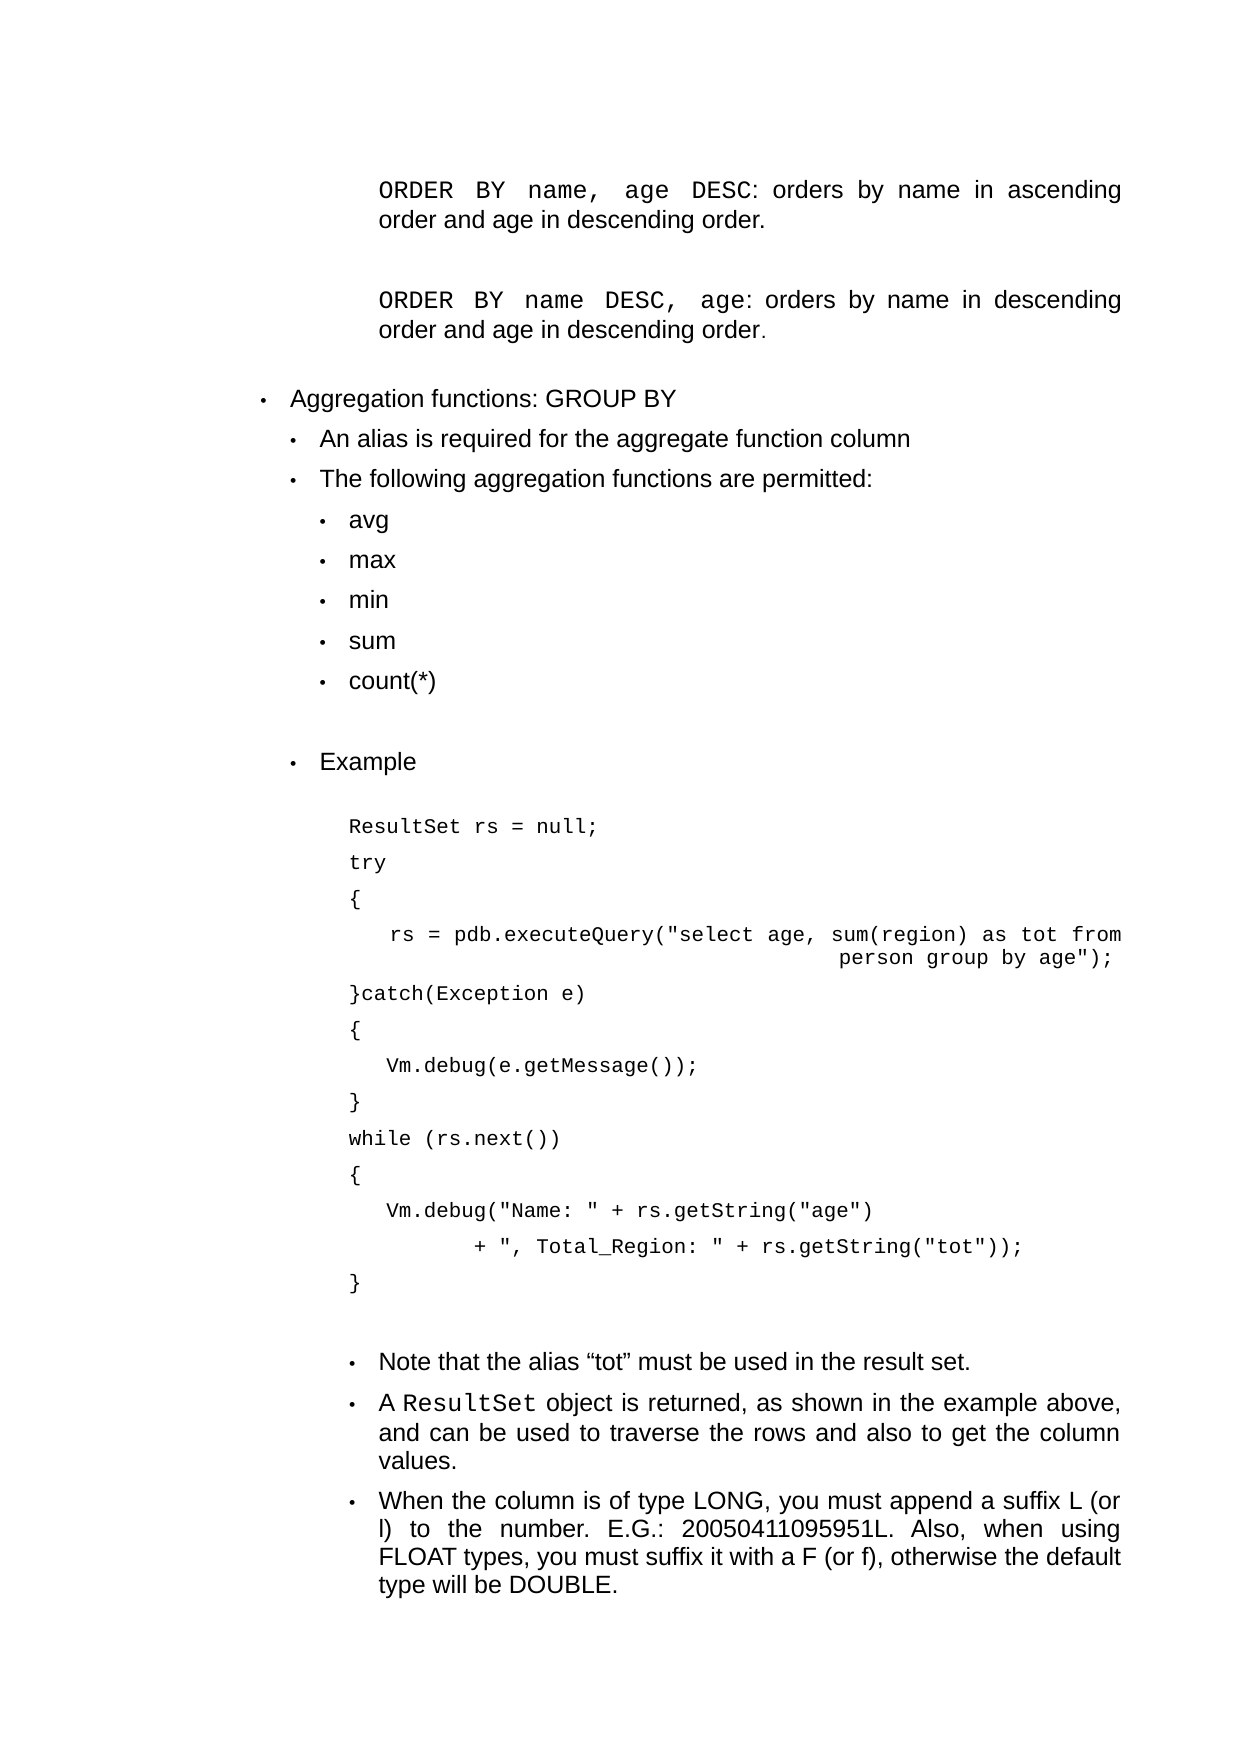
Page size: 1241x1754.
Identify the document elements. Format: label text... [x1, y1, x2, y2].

list max [319, 546, 1122, 574]
list avg [319, 506, 1122, 533]
list Aggregation functions: GROUP BY [260, 384, 1122, 412]
list while (rs.next()) [319, 1128, 1122, 1151]
list { [319, 888, 1122, 911]
list Vm.debug("Name: " + rs.getString("age") [319, 1200, 1122, 1223]
list + ", Total_Region: " + rs.getString("tot")); [319, 1236, 1122, 1259]
list count(*) [319, 667, 1122, 695]
list } [319, 1272, 1122, 1295]
list try [319, 852, 1122, 875]
list { [319, 1164, 1122, 1187]
list { [319, 1019, 1122, 1043]
list ORDER BY name DESC, age: orders by name in descending order and age in descending order. [349, 286, 1122, 372]
list ORDER BY name, age DESC: orders by name in ascending order and age in descending order. [349, 176, 1122, 233]
list Vm.debug(e.getMessage()); [319, 1056, 1122, 1079]
list Note that the alias “tot” must be used in the result set. [349, 1348, 1122, 1376]
list The following aggregation functions are permitted: [290, 465, 1122, 493]
list When the column is of type LONG, you must append a suffix L (or l) to the number. E.G.: 20050411095951L. Also, when using FLOAT types, you must suffix it with a F (or f), otherwise the default type will be DOUBLE. [349, 1487, 1122, 1598]
list A ResultSet object is returned, as shown in the example above, and can be used to traverse the rows and also to get the column values. [349, 1388, 1122, 1474]
list Example [290, 747, 1122, 803]
list min [319, 586, 1122, 614]
list } [319, 1092, 1122, 1115]
list rs = pdb.executeQuery("select age, sum(region) as tot from person group by age"); [319, 924, 1122, 971]
list An alias is required for the aggregate function column [290, 425, 1122, 453]
list }catch(Exception e) [319, 983, 1122, 1007]
list sum [319, 626, 1122, 654]
list ResultSet rs = null; [319, 816, 1122, 839]
